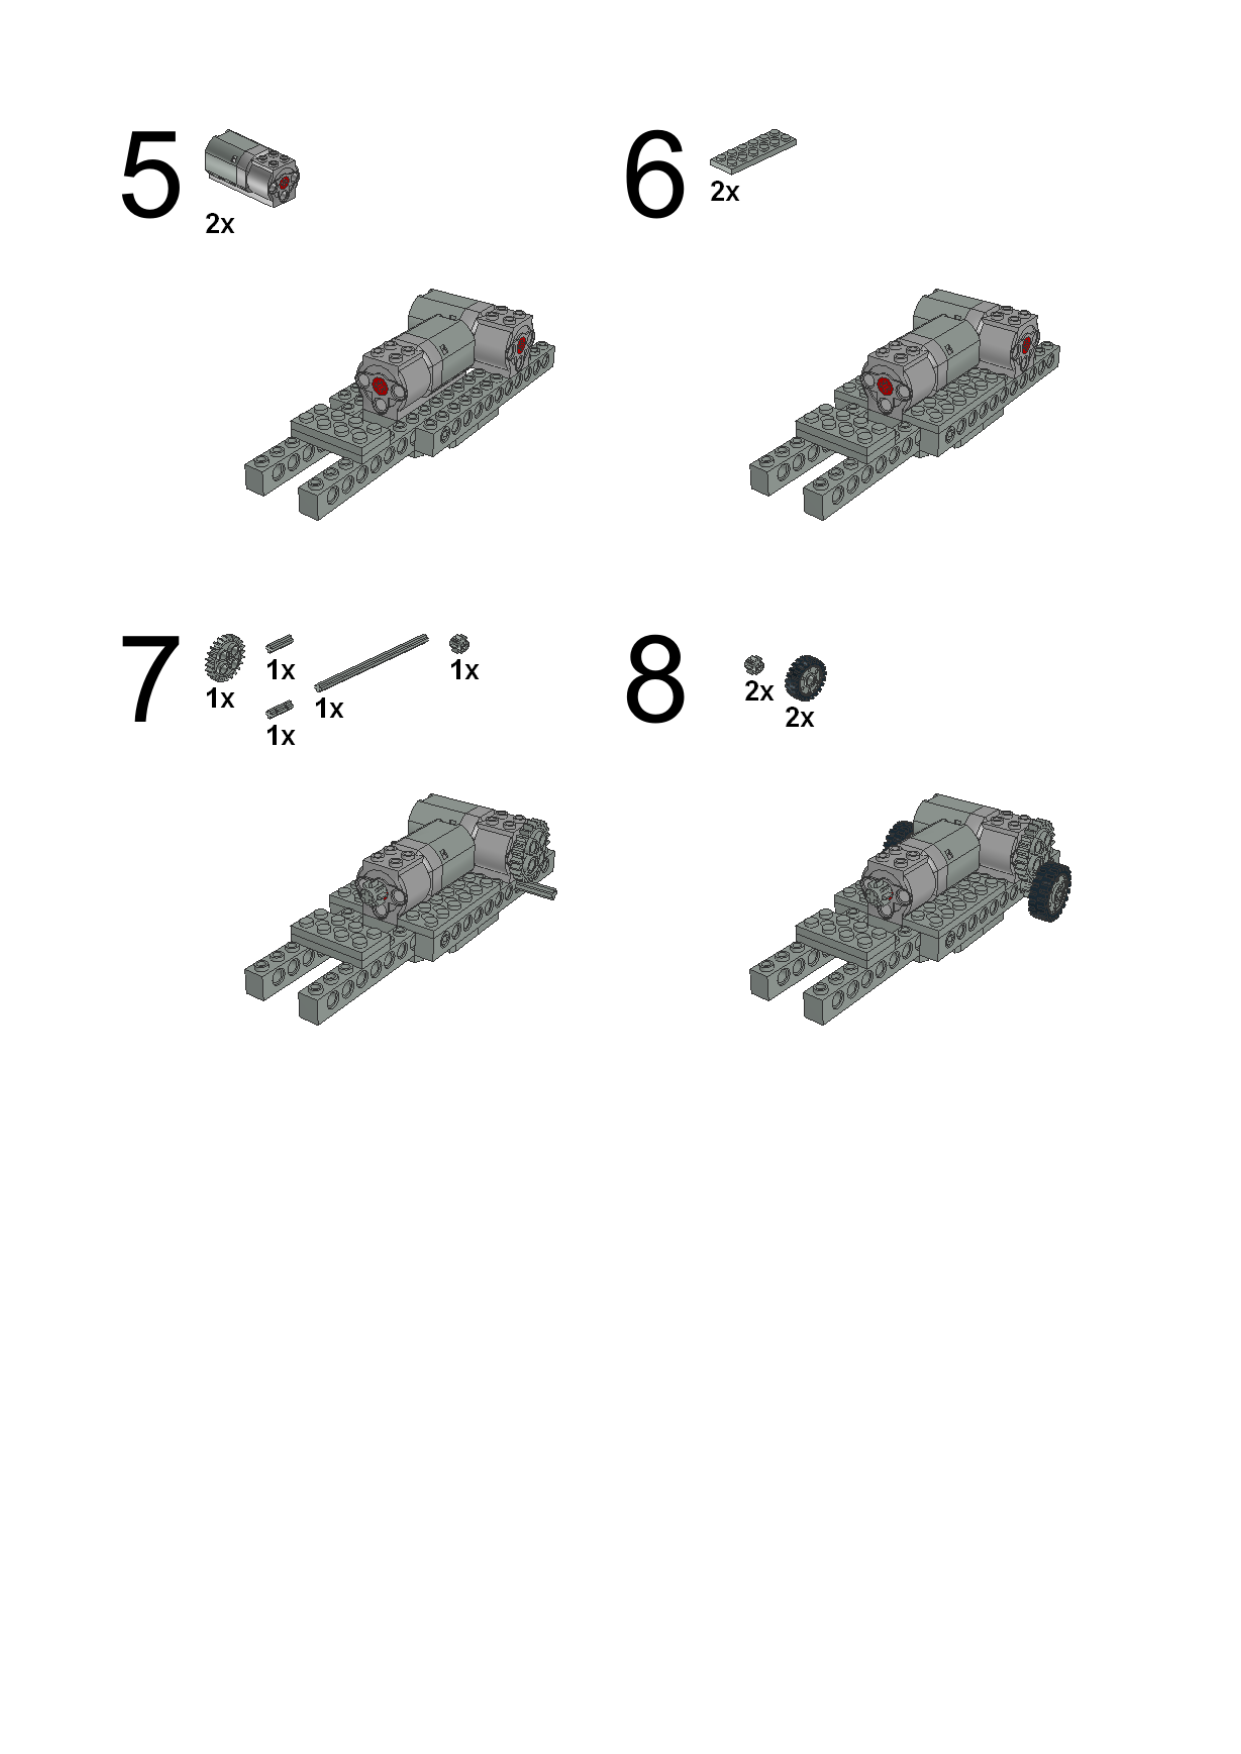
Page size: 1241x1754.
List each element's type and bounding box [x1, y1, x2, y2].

picture [118, 118, 1123, 1068]
